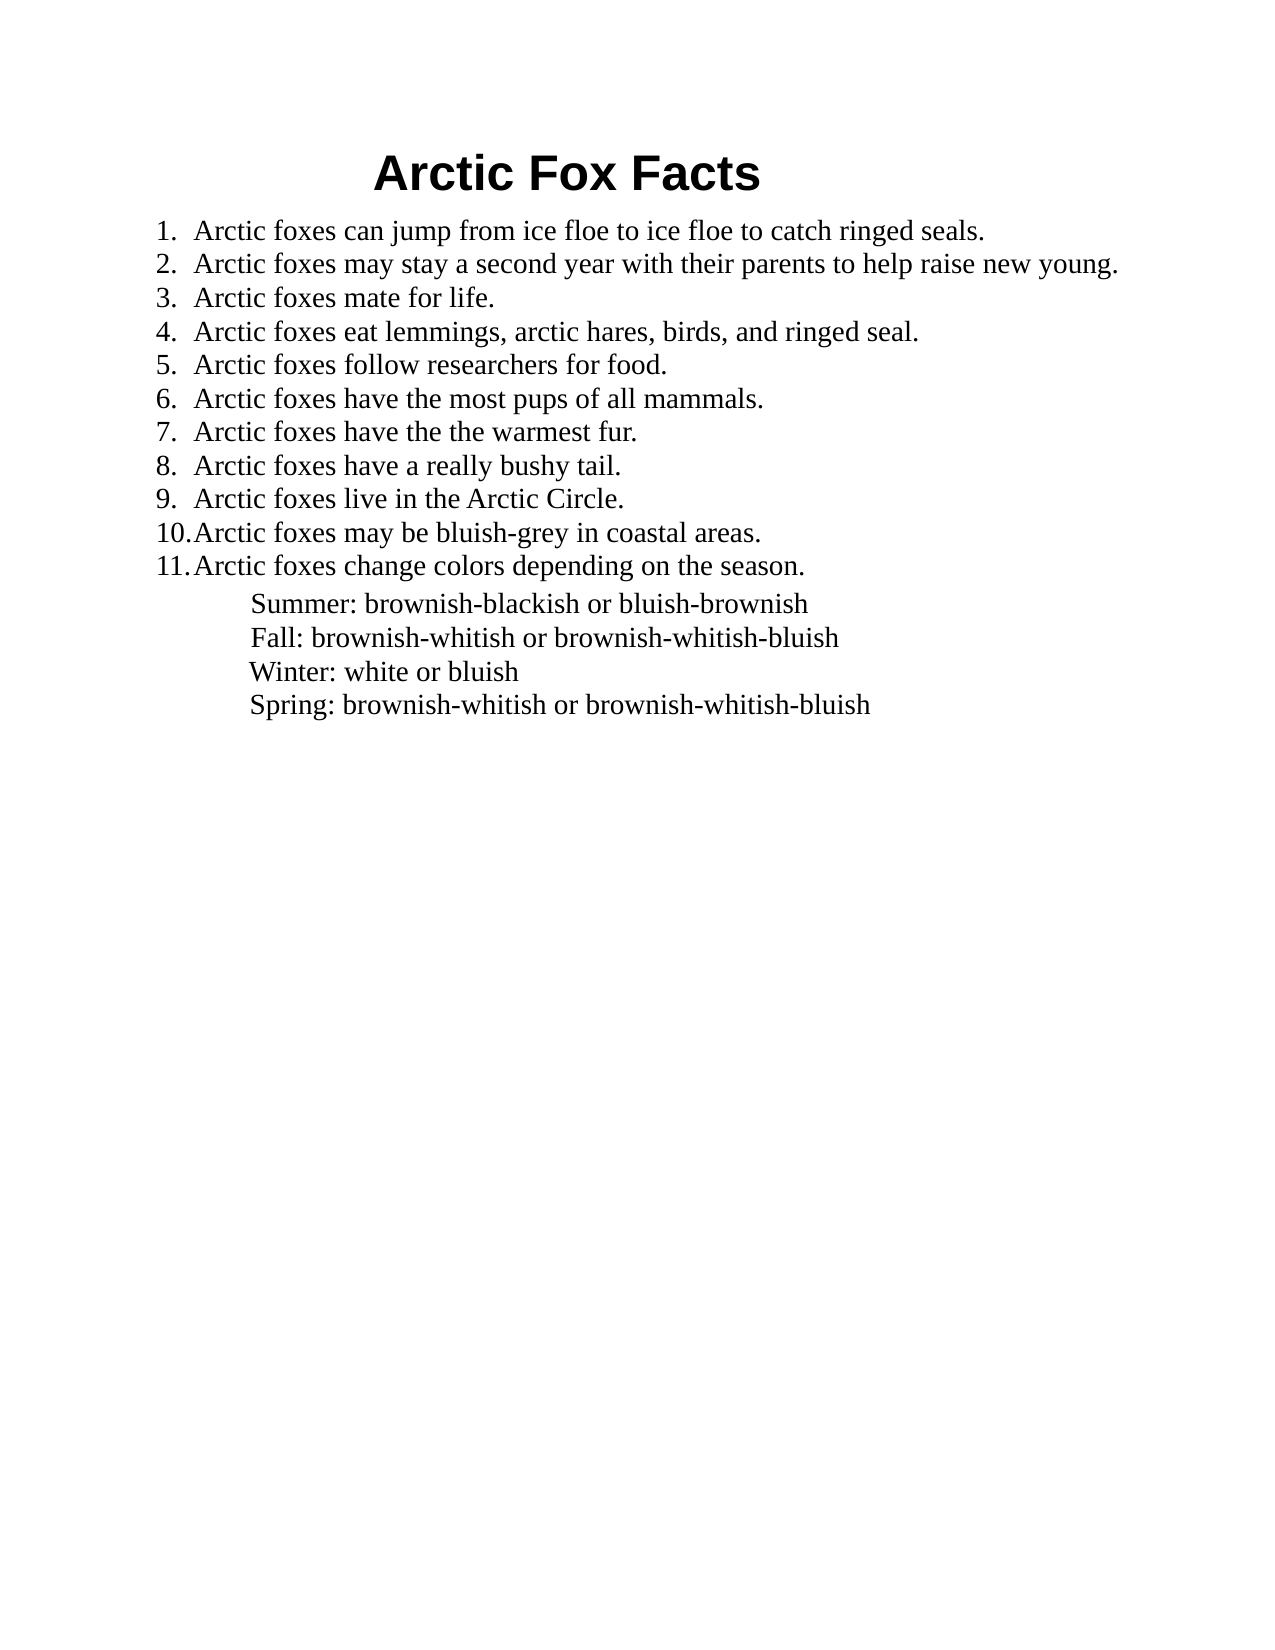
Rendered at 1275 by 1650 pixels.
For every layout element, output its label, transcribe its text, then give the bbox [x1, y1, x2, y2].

text Winter: white or bluish [118, 654, 1157, 687]
list Arctic foxes eat lemmings, arctic hares, birds, and ringed seal. [156, 314, 1157, 347]
list Arctic foxes may be bluish-grey in coastal areas. [156, 515, 1157, 548]
text Fall: brownish-whitish or brownish-whitish-bluish [118, 620, 1157, 654]
list Arctic foxes live in the Arctic Circle. [156, 481, 1157, 515]
subtitle Arctic Fox Facts [118, 143, 1157, 201]
list Arctic foxes change colors depending on the season. [156, 548, 1157, 582]
list Arctic foxes can jump from ice floe to ice floe to catch ringed seals. [156, 213, 1157, 247]
text Spring: brownish-whitish or brownish-whitish-bluish [118, 687, 1157, 721]
list Arctic foxes have a really bushy tail. [156, 448, 1157, 481]
list Arctic foxes mate for life. [156, 280, 1157, 314]
list Arctic foxes follow researchers for food. [156, 347, 1157, 381]
text Summer: brownish-blackish or bluish-brownish [118, 582, 1157, 620]
list Arctic foxes may stay a second year with their parents to help raise new young. [156, 247, 1157, 280]
list Arctic foxes have the the warmest fur. [156, 414, 1157, 448]
list Arctic foxes have the most pups of all mammals. [156, 381, 1157, 414]
